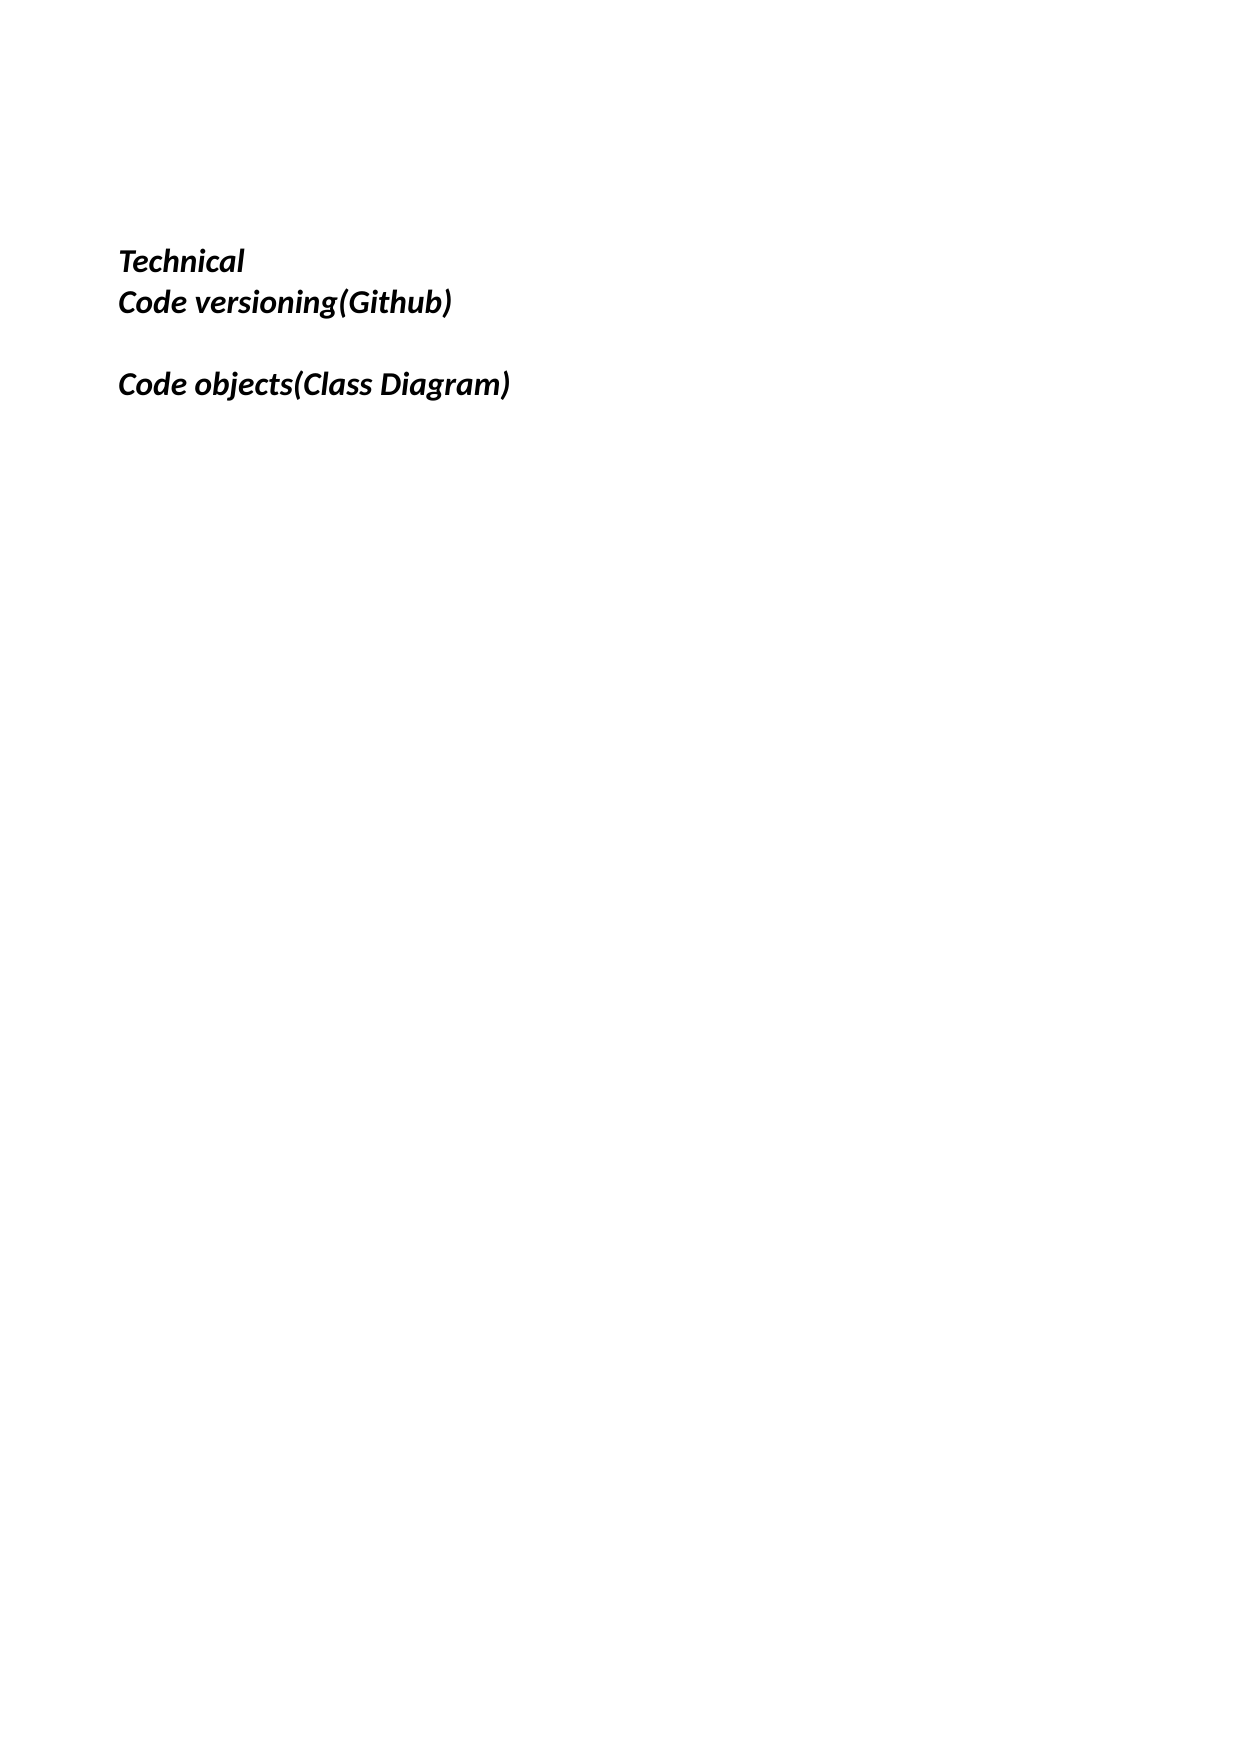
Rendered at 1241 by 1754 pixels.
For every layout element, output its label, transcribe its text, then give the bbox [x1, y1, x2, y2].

text Technical Code versioning(Github) Code objects(Class Diagram) [118, 240, 1122, 403]
